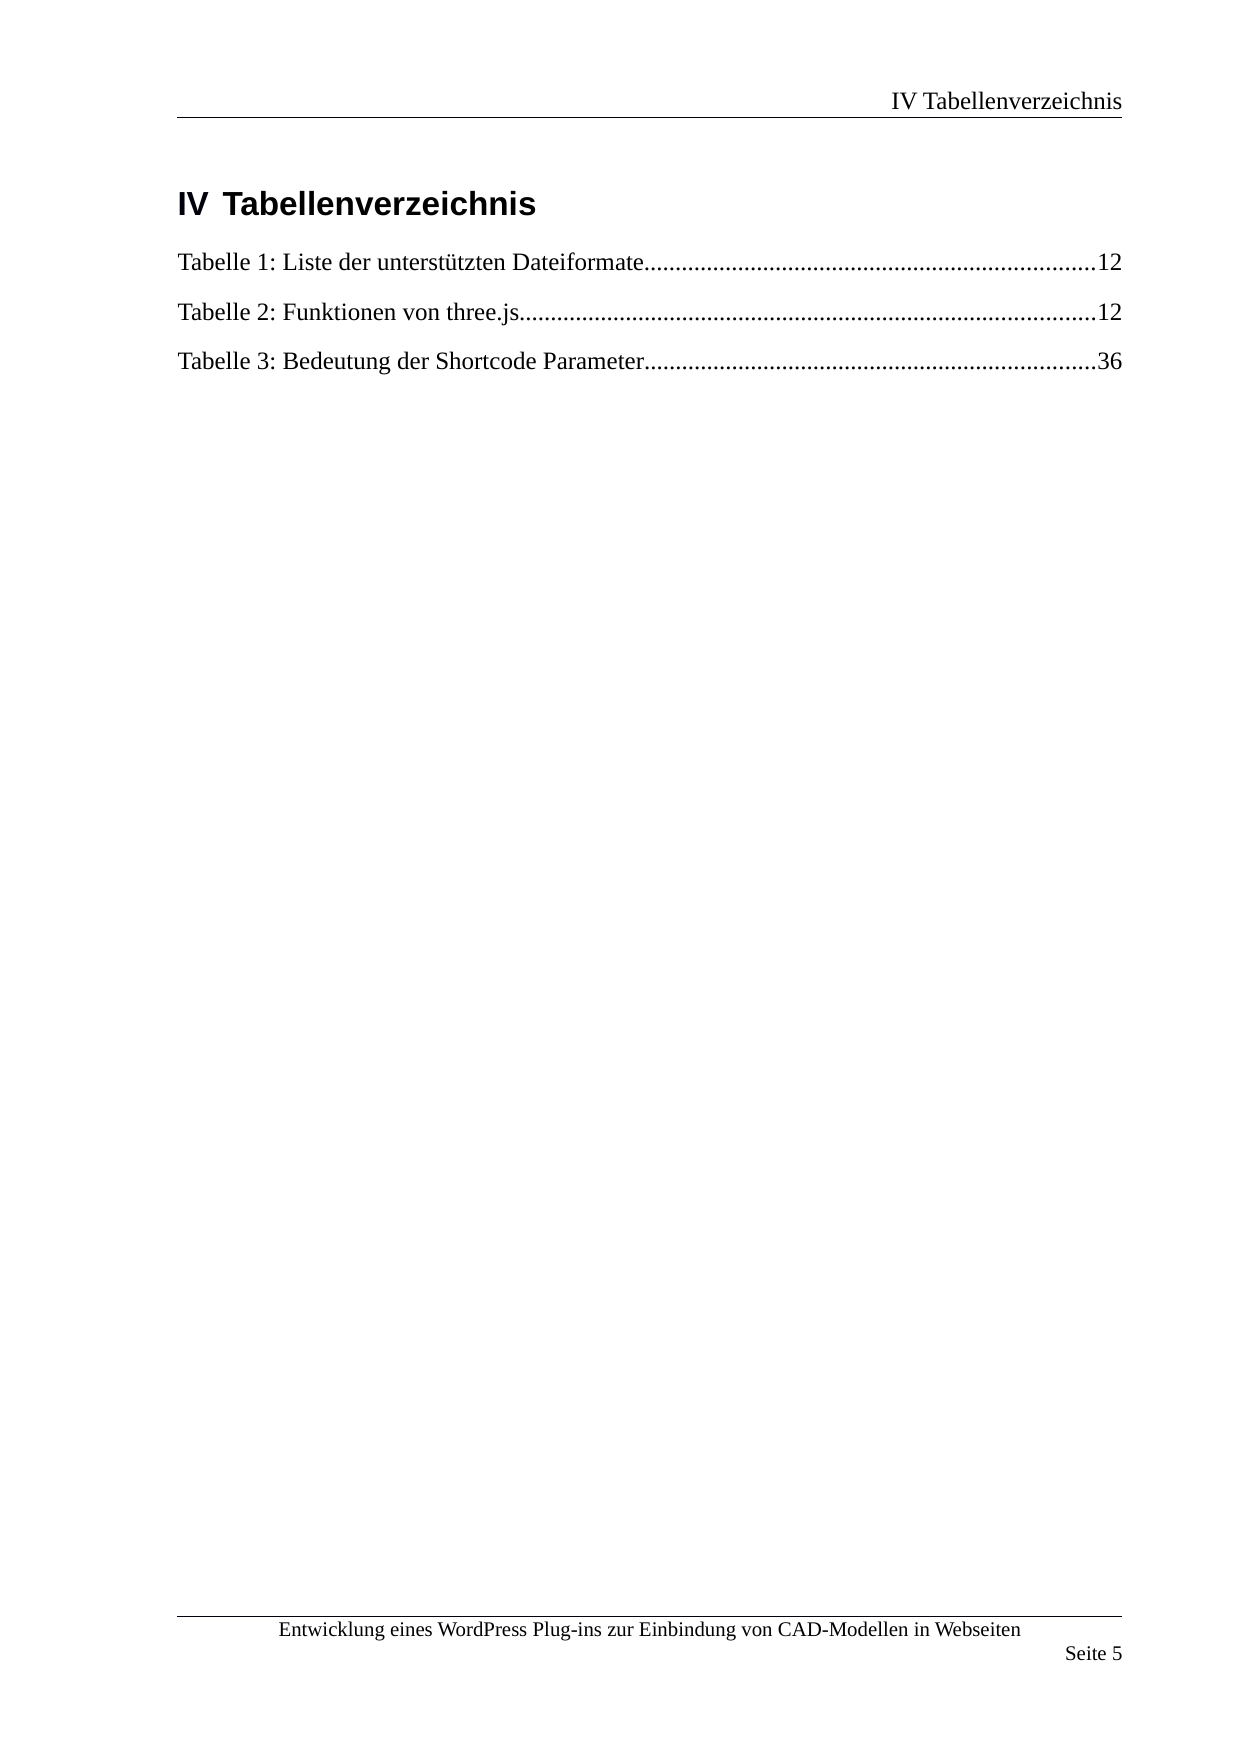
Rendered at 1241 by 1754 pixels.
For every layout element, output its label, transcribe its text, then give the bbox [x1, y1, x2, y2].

text Tabelle 1: Liste der unterstützten Dateiformate 12 [177, 247, 1122, 276]
text Tabelle 2: Funktionen von three.js 12 [177, 297, 1122, 325]
list Tabellenverzeichnis [177, 184, 1122, 223]
text Tabelle 3: Bedeutung der Shortcode Parameter 36 [177, 346, 1122, 375]
